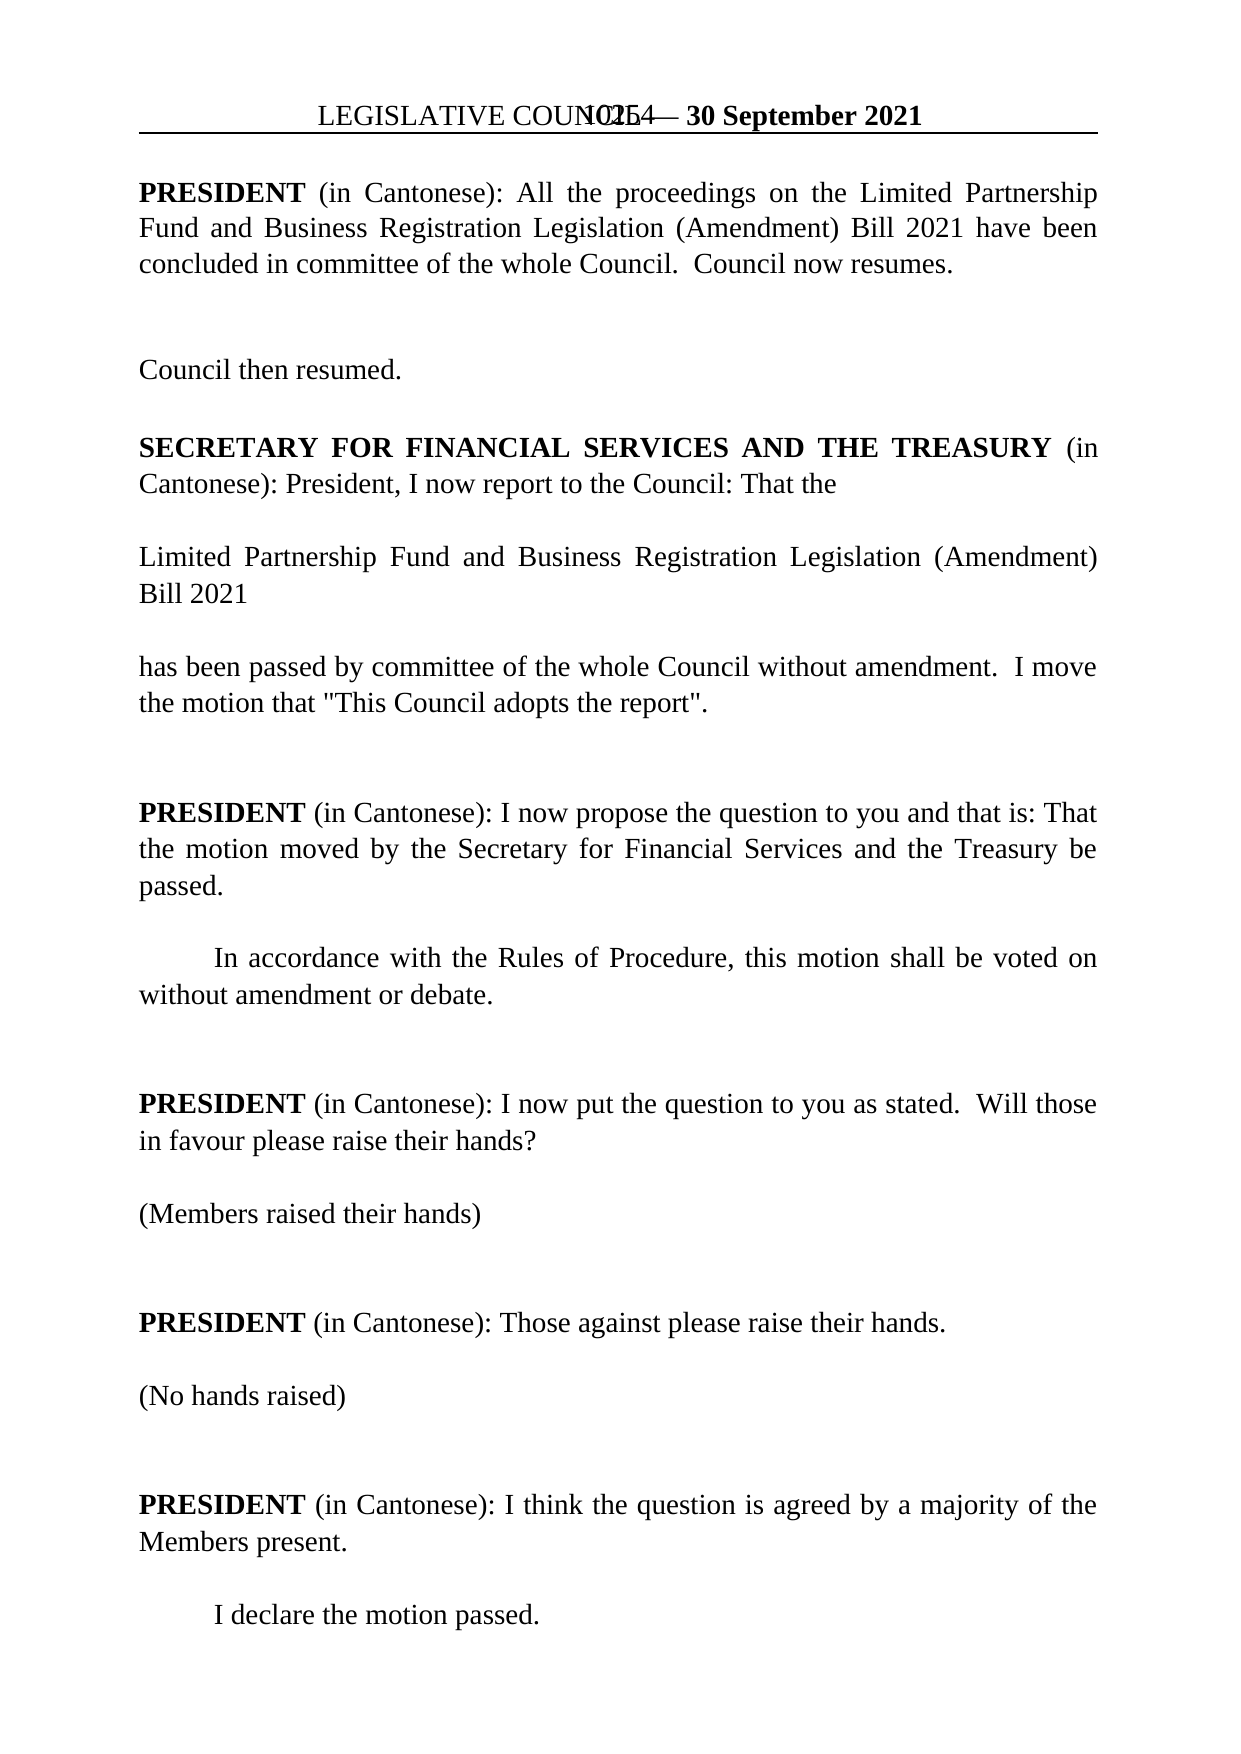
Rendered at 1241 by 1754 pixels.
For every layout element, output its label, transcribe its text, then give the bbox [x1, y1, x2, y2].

text PRESIDENT (in Cantonese): I now put the question to you as stated. Will those in favour please raise their hands? [139, 1083, 1098, 1156]
text I declare the motion passed. [139, 1594, 1098, 1630]
text has been passed by committee of the whole Council without amendment. I move the motion that "This Council adopts the report". [139, 646, 1098, 719]
text In accordance with the Rules of Procedure, this motion shall be voted on without amendment or debate. [139, 938, 1098, 1011]
text (No hands raised) [139, 1375, 1098, 1412]
text PRESIDENT (in Cantonese): All the proceedings on the Limited Partnership Fund and Business Registration Legislation (Amendment) Bill 2021 have been concluded in committee of the whole Council. Council now resumes. [139, 173, 1098, 279]
text Council then resumed. [139, 350, 1098, 386]
text PRESIDENT (in Cantonese): Those against please raise their hands. [139, 1302, 1098, 1339]
text PRESIDENT (in Cantonese): I think the question is agreed by a majority of the Members present. [139, 1484, 1098, 1557]
text PRESIDENT (in Cantonese): I now propose the question to you and that is: That the motion moved by the Secretary for Financial Services and the Treasury be passed. [139, 792, 1098, 901]
text Limited Partnership Fund and Business Registration Legislation (Amendment) Bill 2021 [139, 537, 1098, 609]
text SECRETARY FOR FINANCIAL SERVICES AND THE TREASURY (in Cantonese): President, I now report to the Council: That the [139, 427, 1098, 500]
text (Members raised their hands) [139, 1193, 1098, 1229]
